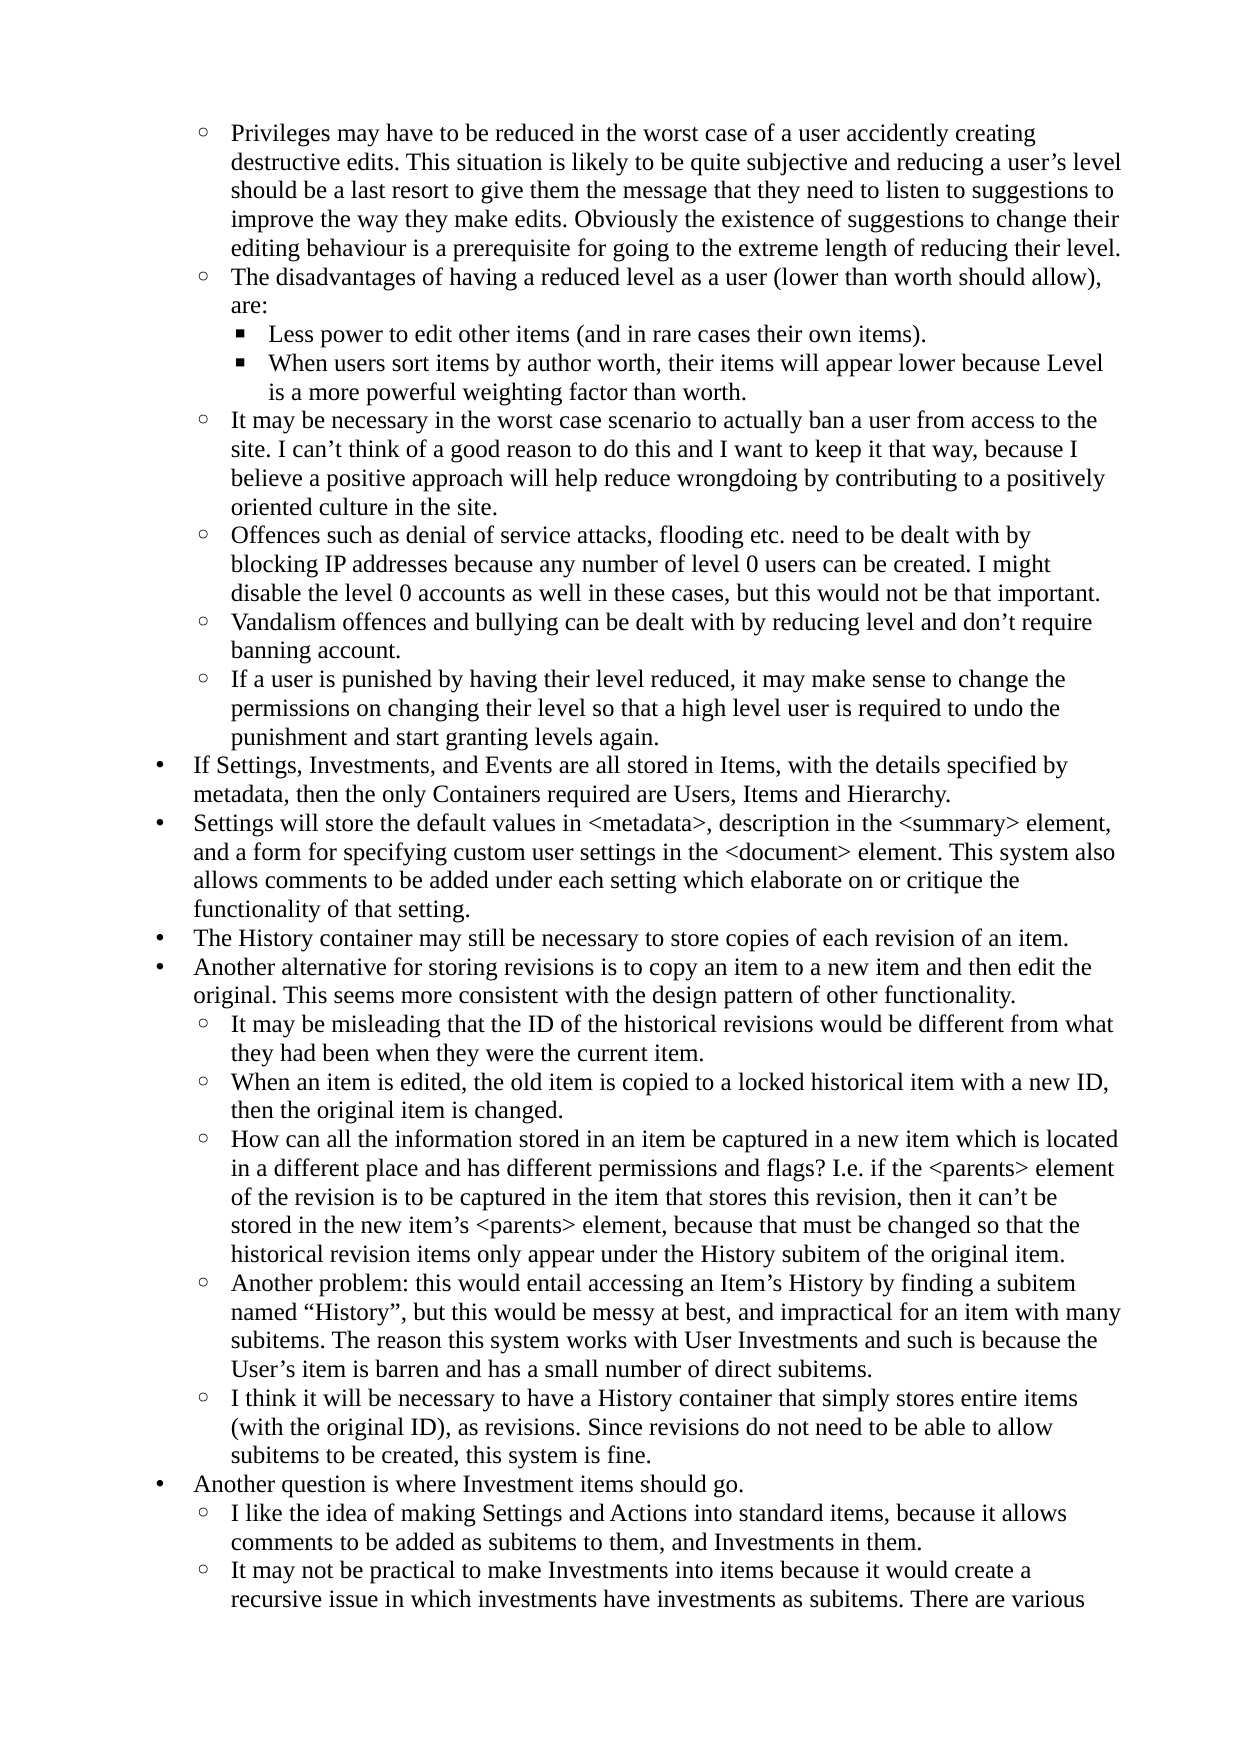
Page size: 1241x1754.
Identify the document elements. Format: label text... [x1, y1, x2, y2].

list When an item is edited, the old item is copied to a locked historical item with a new ID, then the original item is changed. [193, 1067, 1122, 1124]
list The History container may still be necessary to store copies of each revision of an item. [156, 923, 1122, 952]
list Another problem: this would entail accessing an Item’s History by finding a subitem named “History”, but this would be messy at best, and impractical for an item with many subitems. The reason this system works with User Investments and such is because the User’s item is barren and has a small number of direct subitems. [193, 1268, 1122, 1383]
list It may not be practical to make Investments into items because it would create a recursive issue in which investments have investments as subitems. There are various [193, 1556, 1122, 1613]
list The disadvantages of having a reduced level as a user (lower than worth should allow), are: [193, 262, 1122, 319]
list Privileges may have to be reduced in the worst case of a user accidently creating destructive edits. This situation is likely to be quite subjective and reducing a user’s level should be a last resort to give them the message that they need to listen to suggestions to improve the way they make edits. Obviously the existence of suggestions to change their editing behaviour is a prerequisite for going to the extreme length of reducing their level. [193, 118, 1122, 262]
list Settings will store the default values in <metadata>, description in the <summary> element, and a form for specifying custom user settings in the <document> element. This system also allows comments to be added under each setting which elaborate on or critique the functionality of that setting. [156, 808, 1122, 923]
list Vandalism offences and bullying can be dealt with by reducing level and don’t require banning account. [193, 607, 1122, 664]
list I think it will be necessary to have a History container that simply stores entire items (with the original ID), as revisions. Since revisions do not need to be able to allow subitems to be created, this system is fine. [193, 1383, 1122, 1469]
list How can all the information stored in an item be captured in a new item which is located in a different place and has different permissions and flags? I.e. if the <parents> element of the revision is to be captured in the item that stores this revision, then it can’t be stored in the new item’s <parents> element, because that must be changed so that the historical revision items only appear under the History subitem of the original item. [193, 1124, 1122, 1268]
list When users sort items by author worth, their items will appear lower because Level is a more powerful weighting factor than worth. [231, 348, 1122, 406]
list Offences such as denial of service attacks, flooding etc. need to be dealt with by blocking IP addresses because any number of level 0 users can be created. I might disable the level 0 accounts as well in these cases, but this would not be that important. [193, 521, 1122, 607]
list If a user is punished by having their level reduced, it may make sense to change the permissions on changing their level so that a high level user is required to undo the punishment and start granting levels again. [193, 664, 1122, 751]
list It may be necessary in the worst case scenario to actually ban a user from access to the site. I can’t think of a good reason to do this and I want to keep it that way, because I believe a positive approach will help reduce wrongdoing by contributing to a positively oriented culture in the site. [193, 406, 1122, 521]
list Another question is where Investment items should go. [156, 1469, 1122, 1498]
list I like the idea of making Settings and Actions into standard items, because it allows comments to be added as subitems to them, and Investments in them. [193, 1498, 1122, 1556]
list Another alternative for storing revisions is to copy an item to a new item and then edit the original. This seems more consistent with the design pattern of other functionality. [156, 952, 1122, 1009]
list Less power to edit other items (and in rare cases their own items). [231, 319, 1122, 348]
list If Settings, Investments, and Events are all stored in Items, with the details specified by metadata, then the only Containers required are Users, Items and Hierarchy. [156, 751, 1122, 808]
list It may be misleading that the ID of the historical revisions would be different from what they had been when they were the current item. [193, 1009, 1122, 1067]
